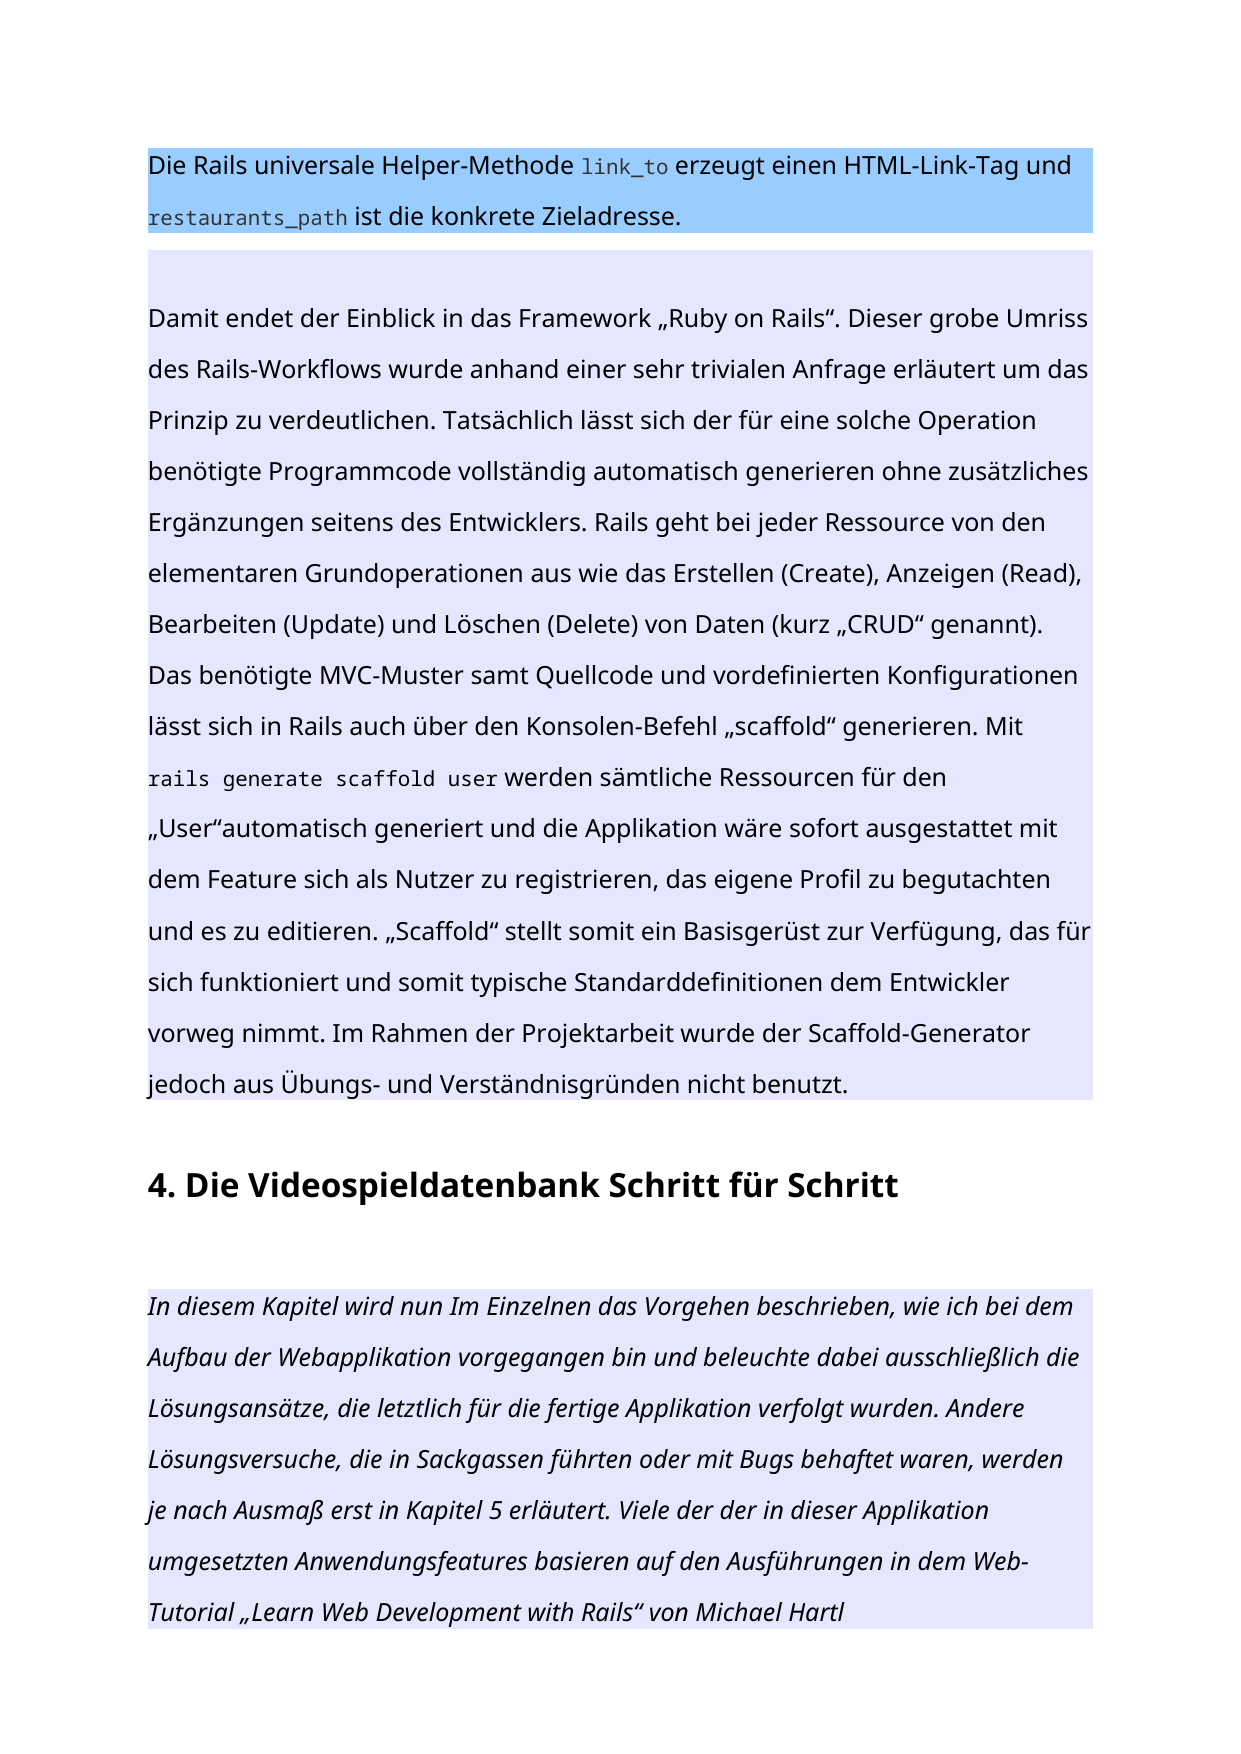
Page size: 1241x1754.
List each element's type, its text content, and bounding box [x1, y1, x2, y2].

text In diesem Kapitel wird nun Im Einzelnen das Vorgehen beschrieben, wie ich bei dem Aufbau der Webapplikation vorgegangen bin und beleuchte dabei ausschließlich die Lösungsansätze, die letztlich für die fertige Applikation verfolgt wurden. Andere Lösungsversuche, die in Sackgassen führten oder mit Bugs behaftet waren, werden je nach Ausmaß erst in Kapitel 5 erläutert. Viele der der in dieser Applikation umgesetzten Anwendungsfeatures basieren auf den Ausführungen in dem Web-Tutorial „Learn Web Development with Rails“ von Michael Hartl [148, 1289, 1093, 1629]
text Die Rails universale Helper-Methode link_to erzeugt einen HTML-Link-Tag und restaurants_path ist die konkrete Zieladresse. [148, 148, 1093, 233]
text 4. Die Videospieldatenbank Schritt für Schritt [148, 1162, 1093, 1207]
text Damit endet der Einblick in das Framework „Ruby on Rails“. Dieser grobe Umriss des Rails-Workflows wurde anhand einer sehr trivialen Anfrage erläutert um das Prinzip zu verdeutlichen. Tatsächlich lässt sich der für eine solche Operation benötigte Programmcode vollständig automatisch generieren ohne zusätzliches Ergänzungen seitens des Entwicklers. Rails geht bei jeder Ressource von den elementaren Grundoperationen aus wie das Erstellen (Create), Anzeigen (Read), Bearbeiten (Update) und Löschen (Delete) von Daten (kurz „CRUD“ genannt). Das benötigte MVC-Muster samt Quellcode und vordefinierten Konfigurationen lässt sich in Rails auch über den Konsolen-Befehl „scaffold“ generieren. Mit rails generate scaffold user werden sämtliche Ressourcen für den „User“automatisch generiert und die Applikation wäre sofort ausgestattet mit dem Feature sich als Nutzer zu registrieren, das eigene Profil zu begutachten und es zu editieren. „Scaffold“ stellt somit ein Basisgerüst zur Verfügung, das für sich funktioniert und somit typische Standarddefinitionen dem Entwickler vorweg nimmt. Im Rahmen der Projektarbeit wurde der Scaffold-Generator jedoch aus Übungs- und Verständnisgründen nicht benutzt. [148, 301, 1093, 1100]
